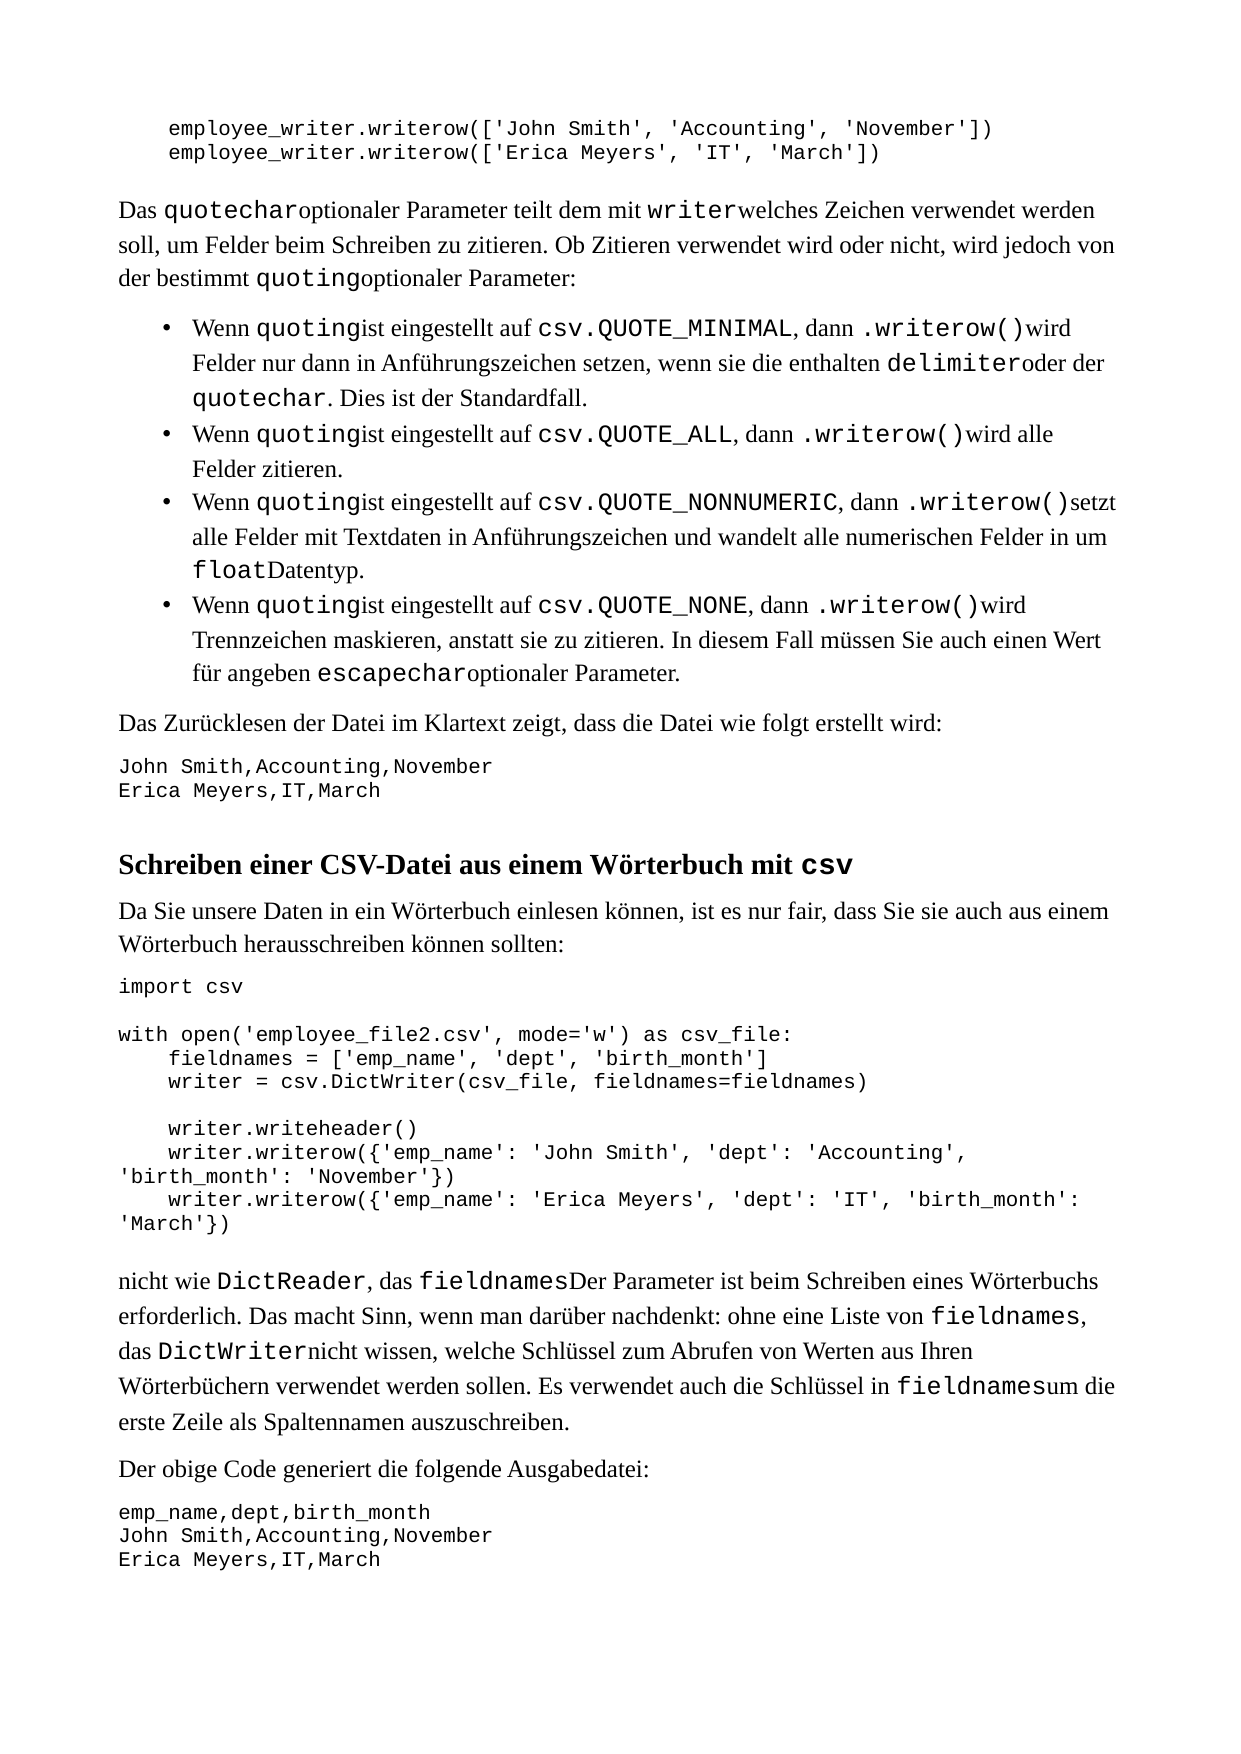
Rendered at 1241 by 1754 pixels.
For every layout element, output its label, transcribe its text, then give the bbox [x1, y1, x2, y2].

text with open('employee_file2.csv', mode='w') as csv_file: [118, 1024, 1122, 1047]
text Der obige Code generiert die folgende Ausgabedatei: [118, 1454, 1122, 1483]
text Das quotecharoptionaler Parameter teilt dem mit writerwelches Zeichen verwendet werden soll, um Felder beim Schreiben zu zitieren. Ob Zitieren verwendet wird oder nicht, wird jedoch von der bestimmt quotingoptionaler Parameter: [118, 195, 1122, 294]
text John Smith,Accounting,November [118, 1525, 1122, 1549]
text writer.writerow({'emp_name': 'John Smith', 'dept': 'Accounting', 'birth_month': 'November'}) [118, 1142, 1122, 1189]
list Wenn quotingist eingestellt auf csv.QUOTE_MINIMAL, dann .writerow()wird Felder nur dann in Anführungszeichen setzen, wenn sie die enthalten delimiteroder der quotechar. Dies ist der Standardfall. [162, 313, 1122, 414]
list Wenn quotingist eingestellt auf csv.QUOTE_NONE, dann .writerow()wird Trennzeichen maskieren, anstatt sie zu zitieren. In diesem Fall müssen Sie auch einen Wert für angeben escapecharoptionaler Parameter. [162, 590, 1122, 689]
text writer = csv.DictWriter(csv_file, fieldnames=fieldnames) [118, 1071, 1122, 1095]
text John Smith,Accounting,November [118, 756, 1122, 780]
text writer.writerow({'emp_name': 'Erica Meyers', 'dept': 'IT', 'birth_month': 'March'}) [118, 1189, 1122, 1237]
text employee_writer.writerow(['Erica Meyers', 'IT', 'March']) [118, 142, 1122, 165]
text writer.writeheader() [118, 1118, 1122, 1142]
text Erica Meyers,IT,March [118, 780, 1122, 803]
text nicht wie DictReader, das fieldnamesDer Parameter ist beim Schreiben eines Wörterbuchs erforderlich. Das macht Sinn, wenn man darüber nachdenkt: ohne eine Liste von fieldnames, das DictWriternicht wissen, welche Schlüssel zum Abrufen von Werten aus Ihren Wörterbüchern verwendet werden sollen. Es verwendet auch die Schlüssel in fieldnamesum die erste Zeile als Spaltennamen auszuschreiben. [118, 1266, 1122, 1435]
text Da Sie unsere Daten in ein Wörterbuch einlesen können, ist es nur fair, dass Sie sie auch aus einem Wörterbuch herausschreiben können sollten: [118, 896, 1122, 958]
text import csv [118, 977, 1122, 1000]
text Erica Meyers,IT,March [118, 1549, 1122, 1573]
text emp_name,dept,birth_month [118, 1502, 1122, 1525]
list Wenn quotingist eingestellt auf csv.QUOTE_ALL, dann .writerow()wird alle Felder zitieren. [162, 419, 1122, 482]
text Das Zurücklesen der Datei im Klartext zeigt, dass die Datei wie folgt erstellt wird: [118, 708, 1122, 737]
text employee_writer.writerow(['John Smith', 'Accounting', 'November']) [118, 118, 1122, 142]
subtitle Schreiben einer CSV-Datei aus einem Wörterbuch mit csv [118, 847, 1122, 883]
list Wenn quotingist eingestellt auf csv.QUOTE_NONNUMERIC, dann .writerow()setzt alle Felder mit Textdaten in Anführungszeichen und wandelt alle numerischen Felder in um floatDatentyp. [162, 487, 1122, 586]
text fieldnames = ['emp_name', 'dept', 'birth_month'] [118, 1047, 1122, 1071]
